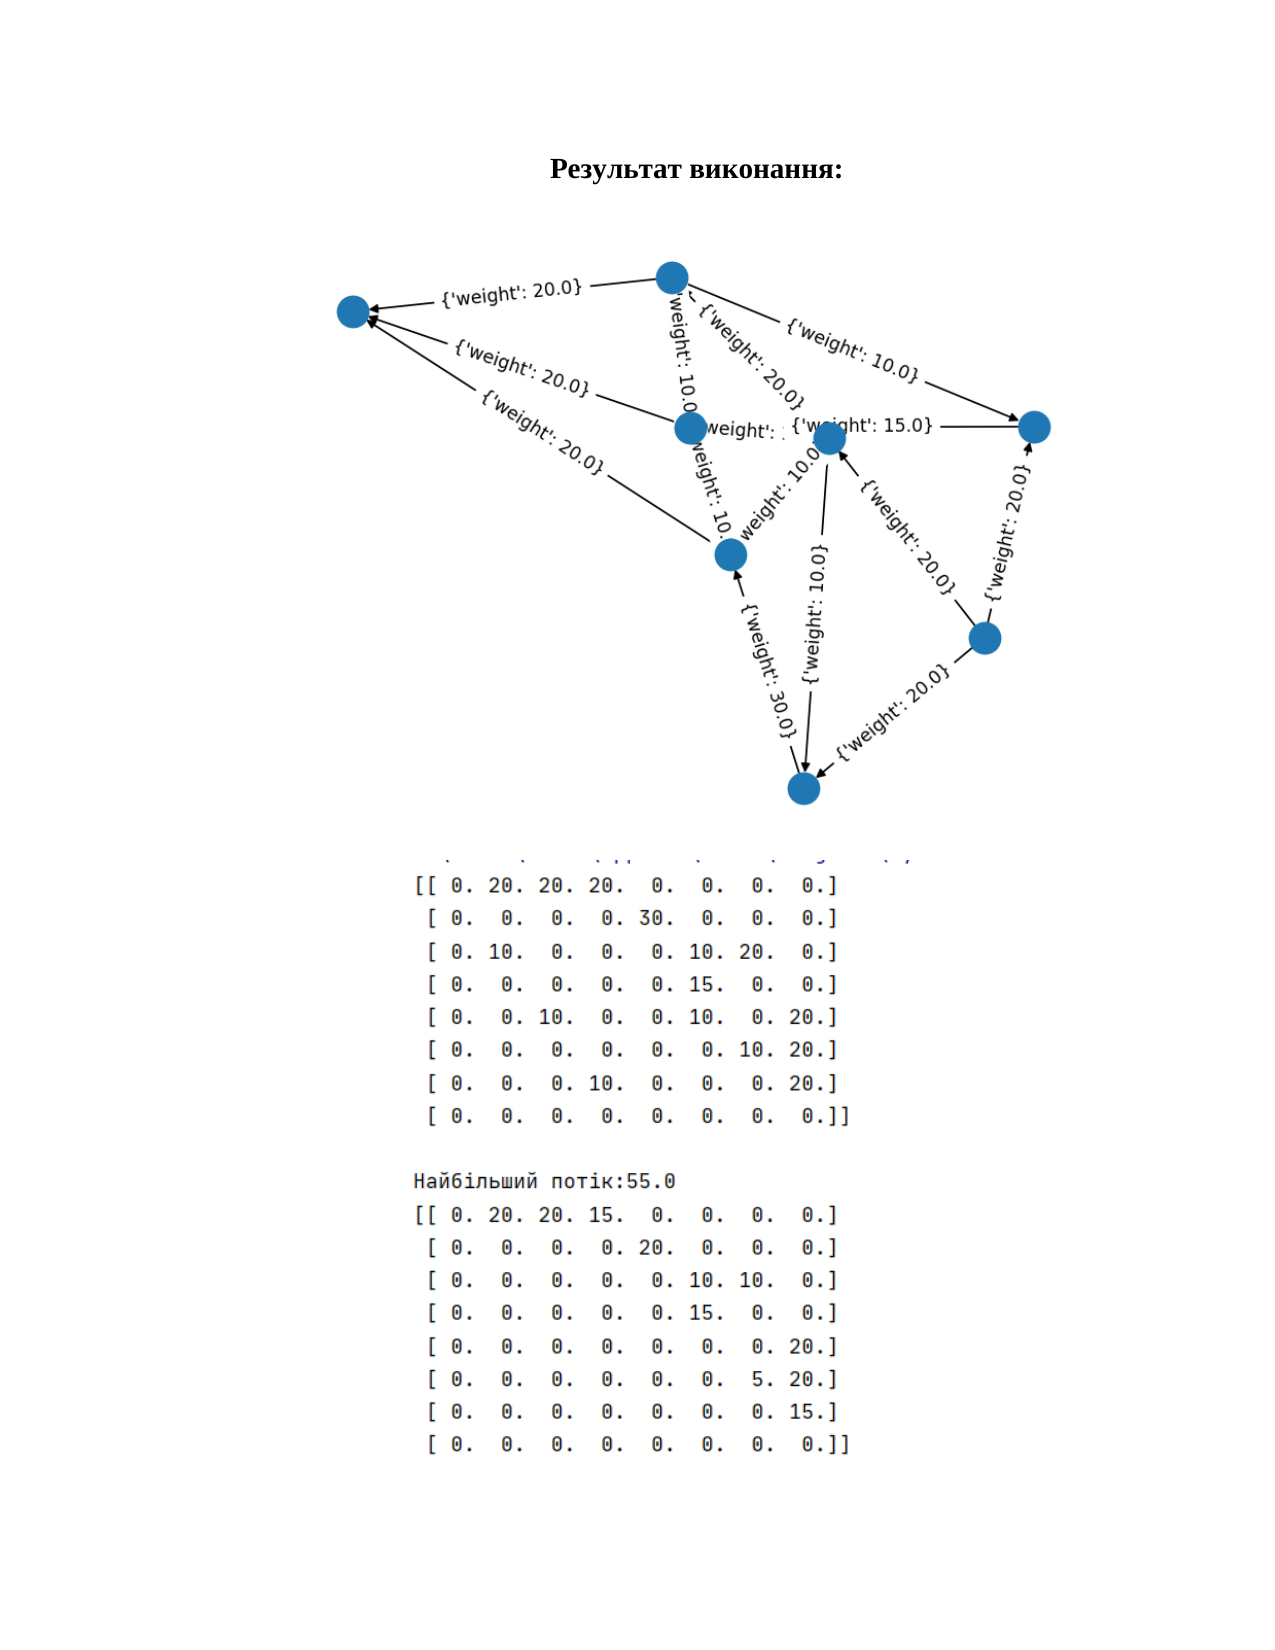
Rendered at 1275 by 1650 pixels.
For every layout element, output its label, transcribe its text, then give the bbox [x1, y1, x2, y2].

text Результат виконання: [550, 151, 846, 185]
